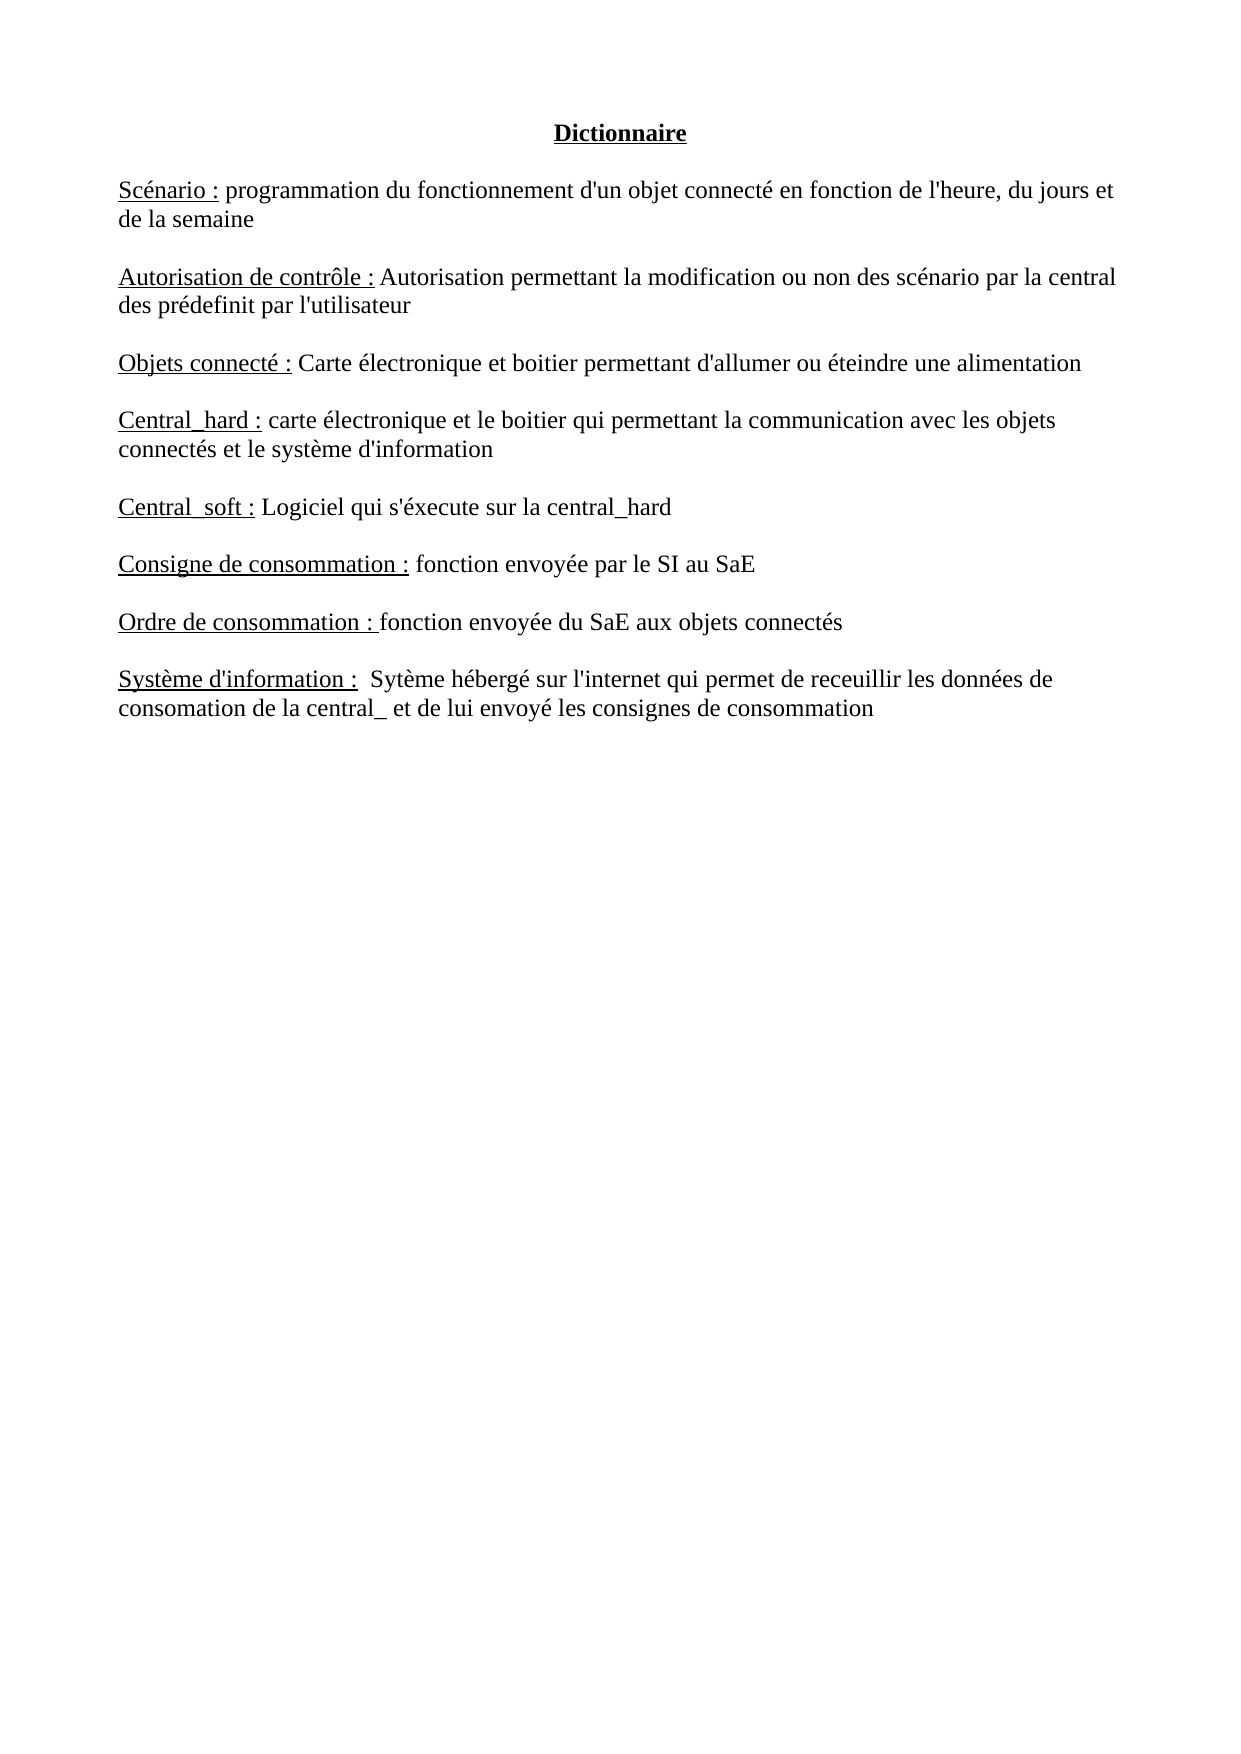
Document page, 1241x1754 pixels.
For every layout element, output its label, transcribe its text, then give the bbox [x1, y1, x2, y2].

text Consigne de consommation : fonction envoyée par le SI au SaE [118, 549, 1122, 578]
text Objets connecté : Carte électronique et boitier permettant d'allumer ou éteindre une alimentation [118, 348, 1122, 377]
text Système d'information : Sytème hébergé sur l'internet qui permet de receuillir les données de consomation de la central_ et de lui envoyé les consignes de consommation [118, 664, 1122, 722]
text Autorisation de contrôle : Autorisation permettant la modification ou non des scénario par la central des prédefinit par l'utilisateur [118, 262, 1122, 319]
text Scénario : programmation du fonctionnement d'un objet connecté en fonction de l'heure, du jours et de la semaine [118, 176, 1122, 233]
text Dictionnaire [118, 118, 1122, 147]
text Central_soft : Logiciel qui s'éxecute sur la central_hard [118, 492, 1122, 521]
text Central_hard : carte électronique et le boitier qui permettant la communication avec les objets connectés et le système d'information [118, 406, 1122, 463]
text Ordre de consommation : fonction envoyée du SaE aux objets connectés [118, 607, 1122, 636]
